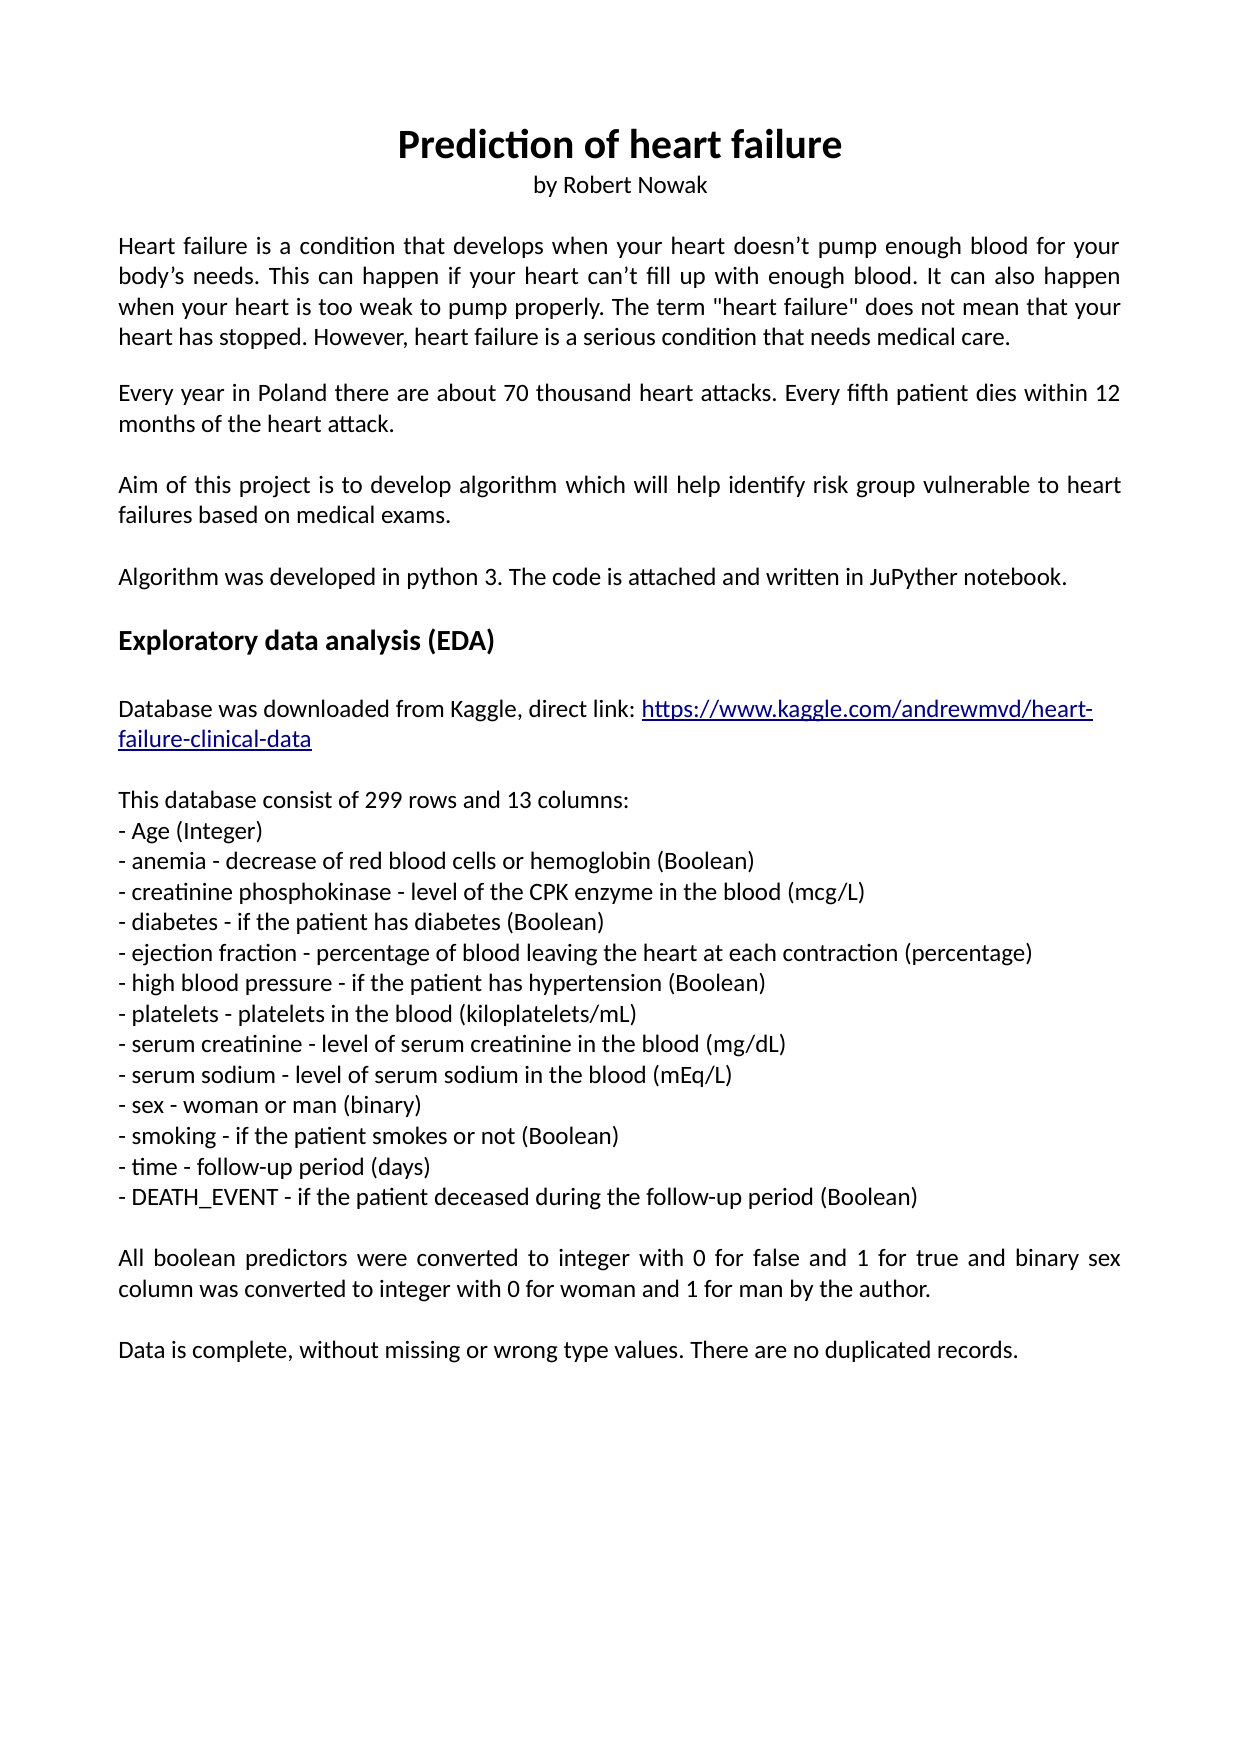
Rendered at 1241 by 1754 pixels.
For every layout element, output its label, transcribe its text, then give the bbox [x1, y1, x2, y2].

text - serum creatinine - level of serum creatinine in the blood (mg/dL) [118, 1029, 1122, 1059]
text Database was downloaded from Kaggle, direct link: https://www.kaggle.com/andrewmvd/heart-failure-clinical-data [118, 693, 1122, 754]
text Every year in Poland there are about 70 thousand heart attacks. Every fifth patient dies within 12 months of the heart attack. [118, 377, 1122, 438]
text - Age (Integer) [118, 815, 1122, 846]
text - ejection fraction - percentage of blood leaving the heart at each contraction (percentage) [118, 937, 1122, 968]
text - anemia - decrease of red blood cells or hemoglobin (Boolean) [118, 846, 1122, 876]
text - creatinine phosphokinase - level of the CPK enzyme in the blood (mcg/L) [118, 876, 1122, 907]
text Aim of this project is to develop algorithm which will help identify risk group vulnerable to heart failures based on medical exams. [118, 469, 1122, 530]
text This database consist of 299 rows and 13 columns: [118, 784, 1122, 815]
text Exploratory data analysis (EDA) [118, 622, 1122, 657]
text - time - follow-up period (days) [118, 1151, 1122, 1181]
text - platelets - platelets in the blood (kiloplatelets/mL) [118, 998, 1122, 1029]
text Algorithm was developed in python 3. The code is attached and written in JuPyther notebook. [118, 561, 1122, 591]
text - serum sodium - level of serum sodium in the blood (mEq/L) [118, 1059, 1122, 1090]
text - diabetes - if the patient has diabetes (Boolean) [118, 907, 1122, 937]
text Heart failure is a condition that develops when your heart doesn’t pump enough blood for your body’s needs. This can happen if your heart can’t fill up with enough blood. It can also happen when your heart is too weak to pump properly. The term "heart failure" does not mean that your heart has stopped. However, heart failure is a serious condition that needs medical care. [118, 230, 1122, 352]
text All boolean predictors were converted to integer with 0 for false and 1 for true and binary sex column was converted to integer with 0 for woman and 1 for man by the author. [118, 1242, 1122, 1303]
text by Robert Nowak [118, 169, 1122, 199]
text - sex - woman or man (binary) [118, 1090, 1122, 1120]
text - high blood pressure - if the patient has hypertension (Boolean) [118, 968, 1122, 998]
text - DEATH_EVENT - if the patient deceased during the follow-up period (Boolean) [118, 1181, 1122, 1212]
text Prediction of heart failure [118, 118, 1122, 169]
text - smoking - if the patient smokes or not (Boolean) [118, 1120, 1122, 1151]
text Data is complete, without missing or wrong type values. There are no duplicated records. [118, 1334, 1122, 1364]
